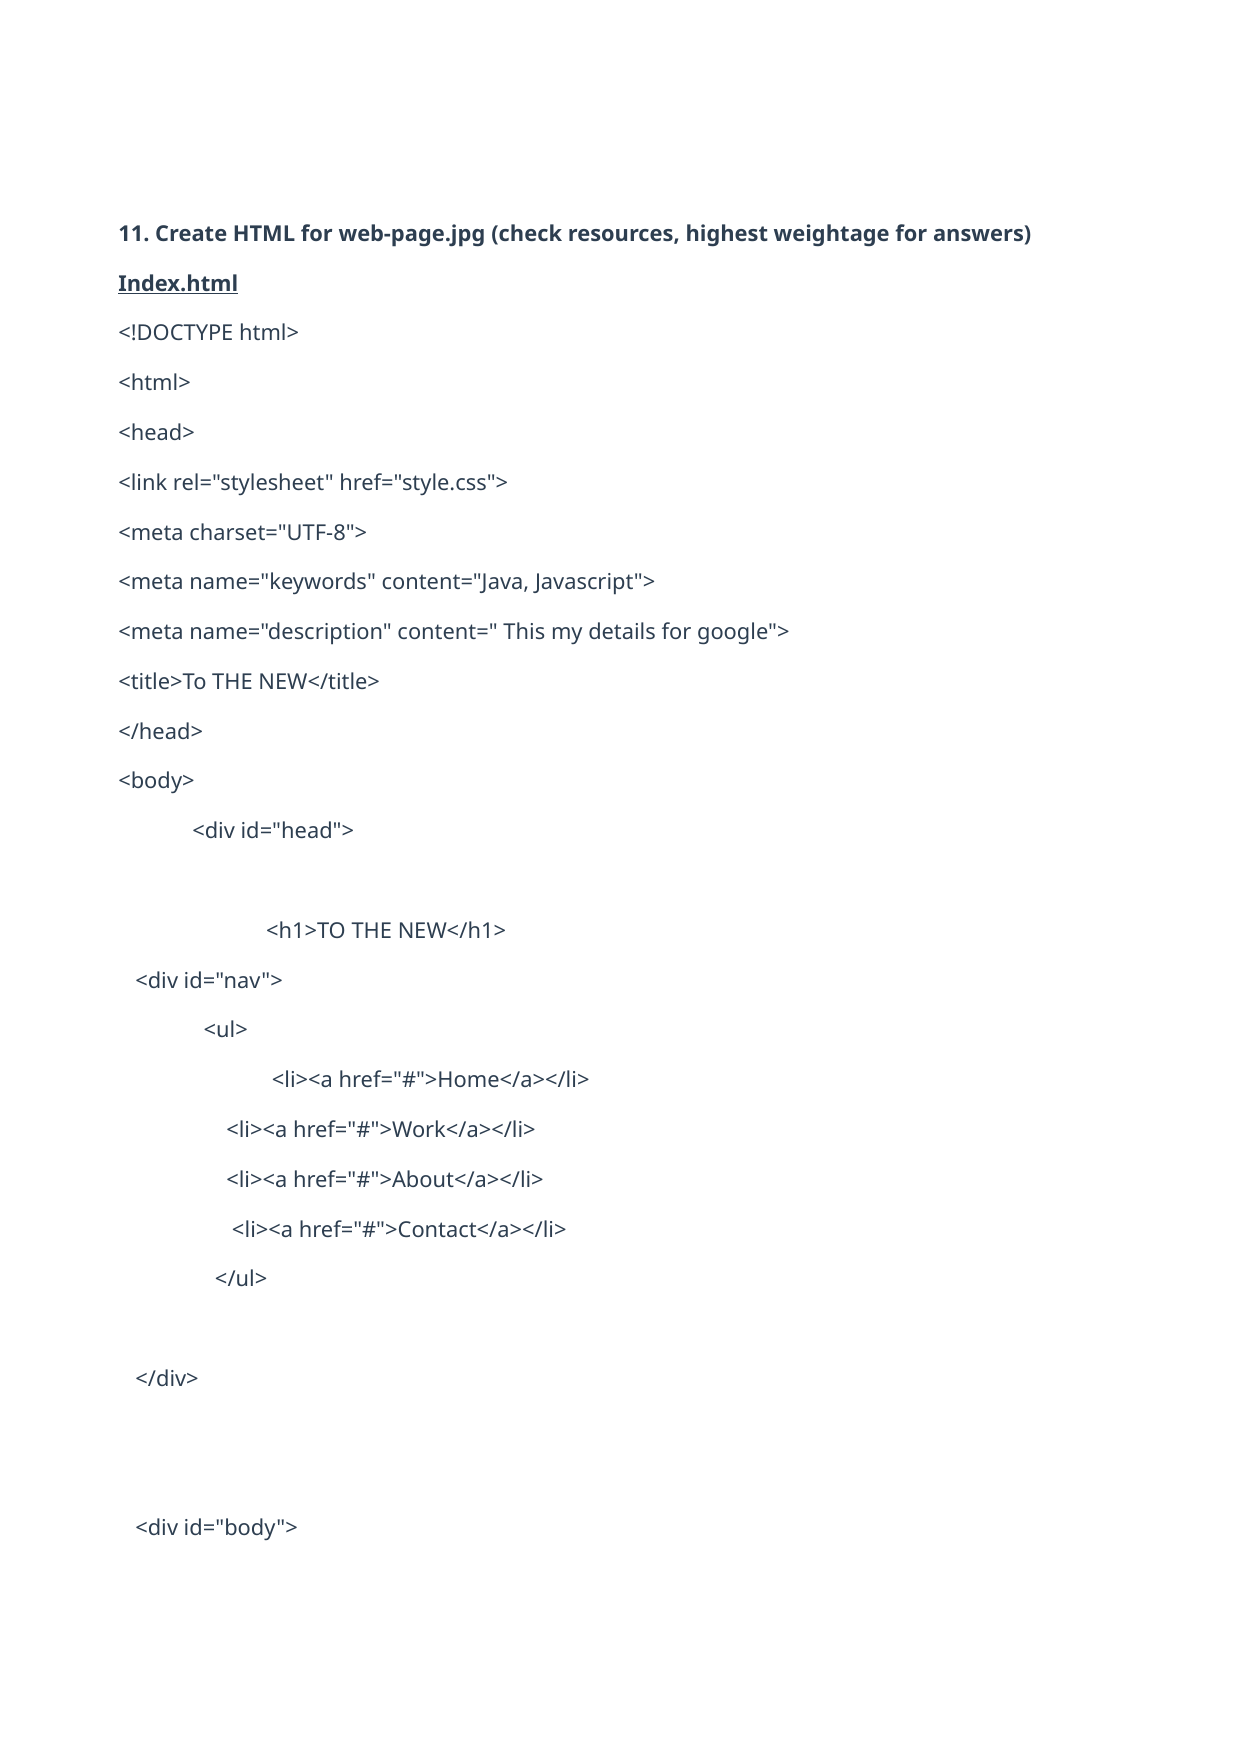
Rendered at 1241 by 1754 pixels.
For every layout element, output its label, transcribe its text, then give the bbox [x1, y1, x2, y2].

text <meta charset="UTF-8"> [118, 516, 1122, 546]
text <body> [118, 765, 1122, 795]
text </ul> [118, 1263, 1122, 1293]
text <li><a href="#">Contact</a></li> [118, 1213, 1122, 1243]
text <div id="nav"> [118, 964, 1122, 994]
text <head> [118, 417, 1122, 447]
text <div id="body"> [118, 1512, 1122, 1542]
text <html> [118, 367, 1122, 397]
text <meta name="keywords" content="Java, Javascript"> [118, 566, 1122, 596]
text <meta name="description" content=" This my details for google"> [118, 616, 1122, 646]
text <title>To THE NEW</title> [118, 666, 1122, 696]
text 11. Create HTML for web-page.jpg (check resources, highest weightage for answers) [118, 218, 1122, 247]
text </head> [118, 716, 1122, 745]
text </div> [118, 1363, 1122, 1393]
text <link rel="stylesheet" href="style.css"> [118, 467, 1122, 496]
text <h1>TO THE NEW</h1> [118, 915, 1122, 944]
text <!DOCTYPE html> [118, 317, 1122, 347]
text Index.html [118, 267, 1122, 297]
text <li><a href="#">About</a></li> [118, 1164, 1122, 1193]
text <li><a href="#">Home</a></li> [118, 1064, 1122, 1094]
text <li><a href="#">Work</a></li> [118, 1114, 1122, 1144]
text <ul> [118, 1014, 1122, 1044]
text <div id="head"> [118, 815, 1122, 845]
